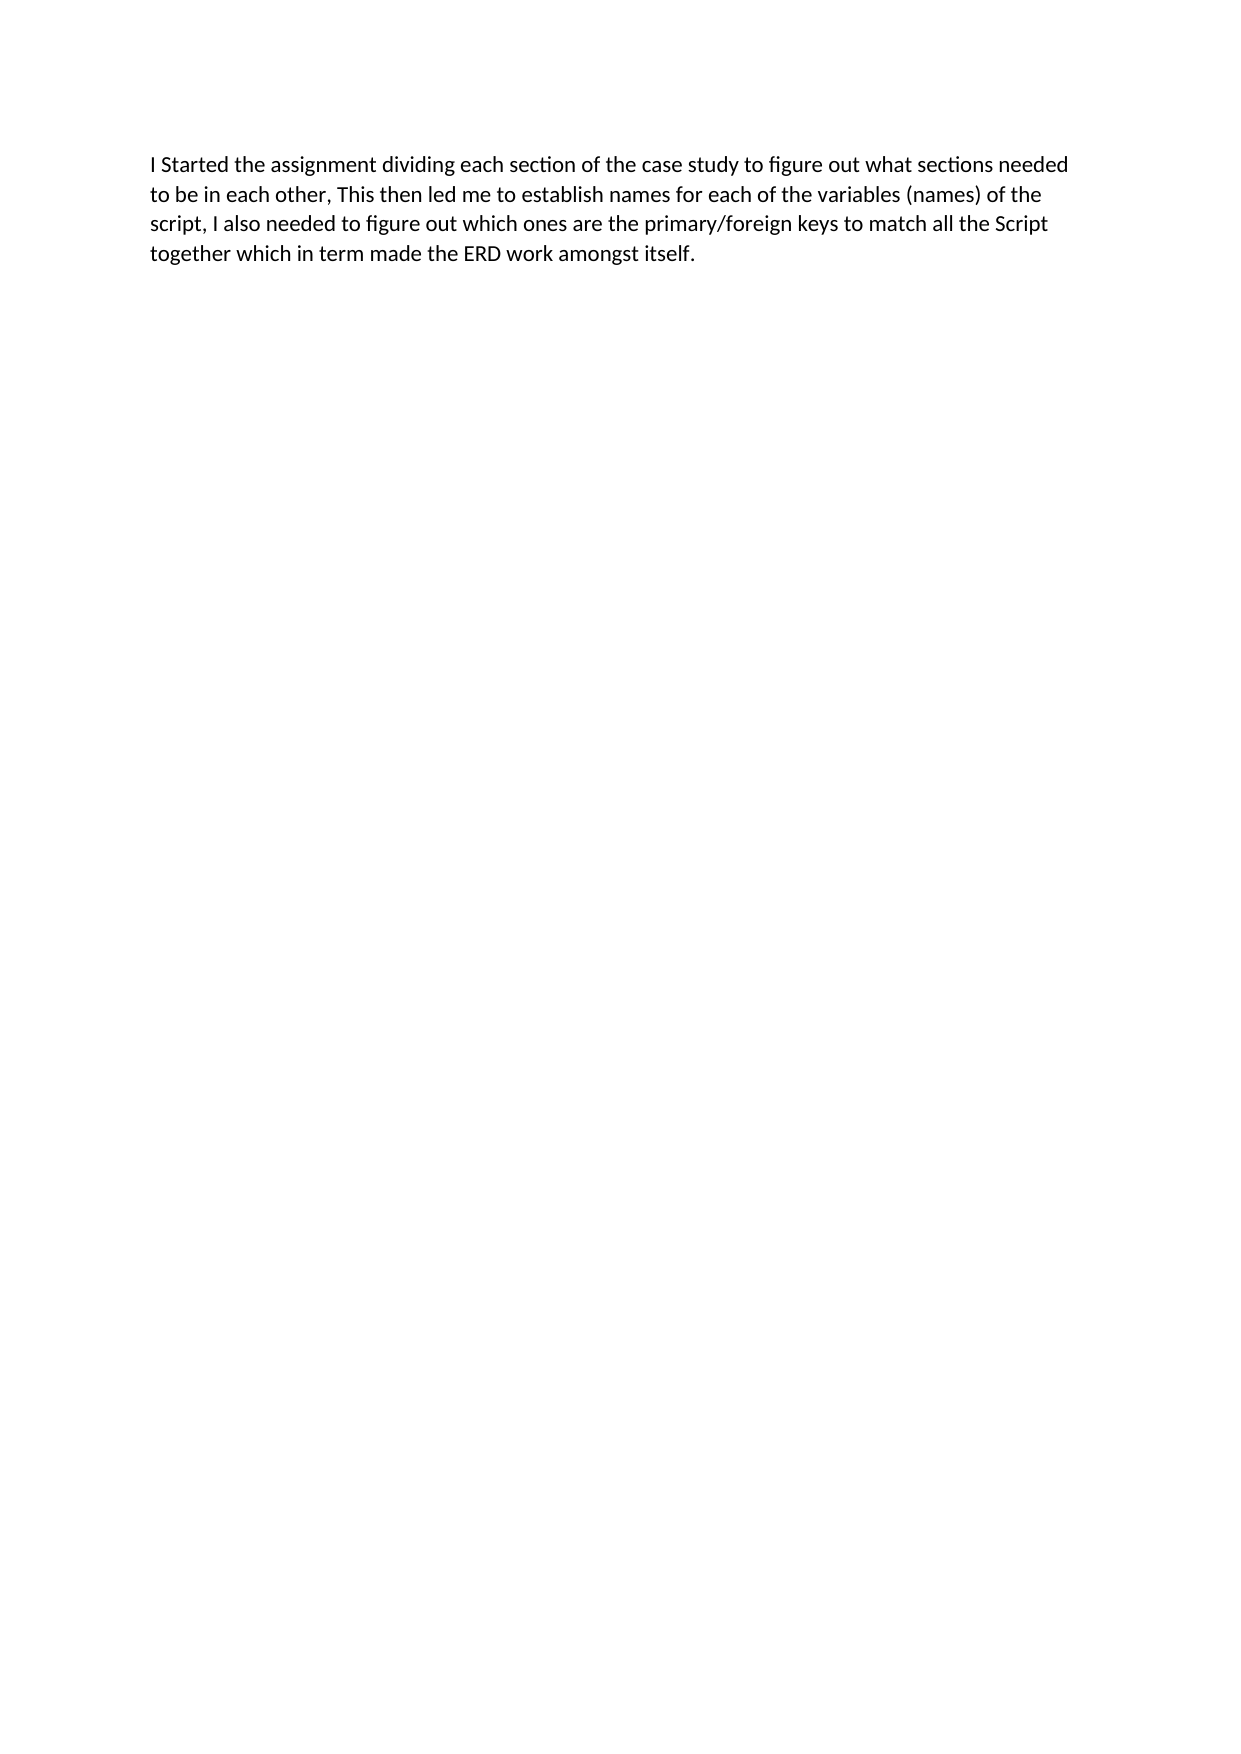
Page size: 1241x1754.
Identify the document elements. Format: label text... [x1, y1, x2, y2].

text I Started the assignment dividing each section of the case study to figure out what sections needed to be in each other, This then led me to establish names for each of the variables (names) of the script, I also needed to figure out which ones are the primary/foreign keys to match all the Script together which in term made the ERD work amongst itself. [150, 150, 1090, 267]
